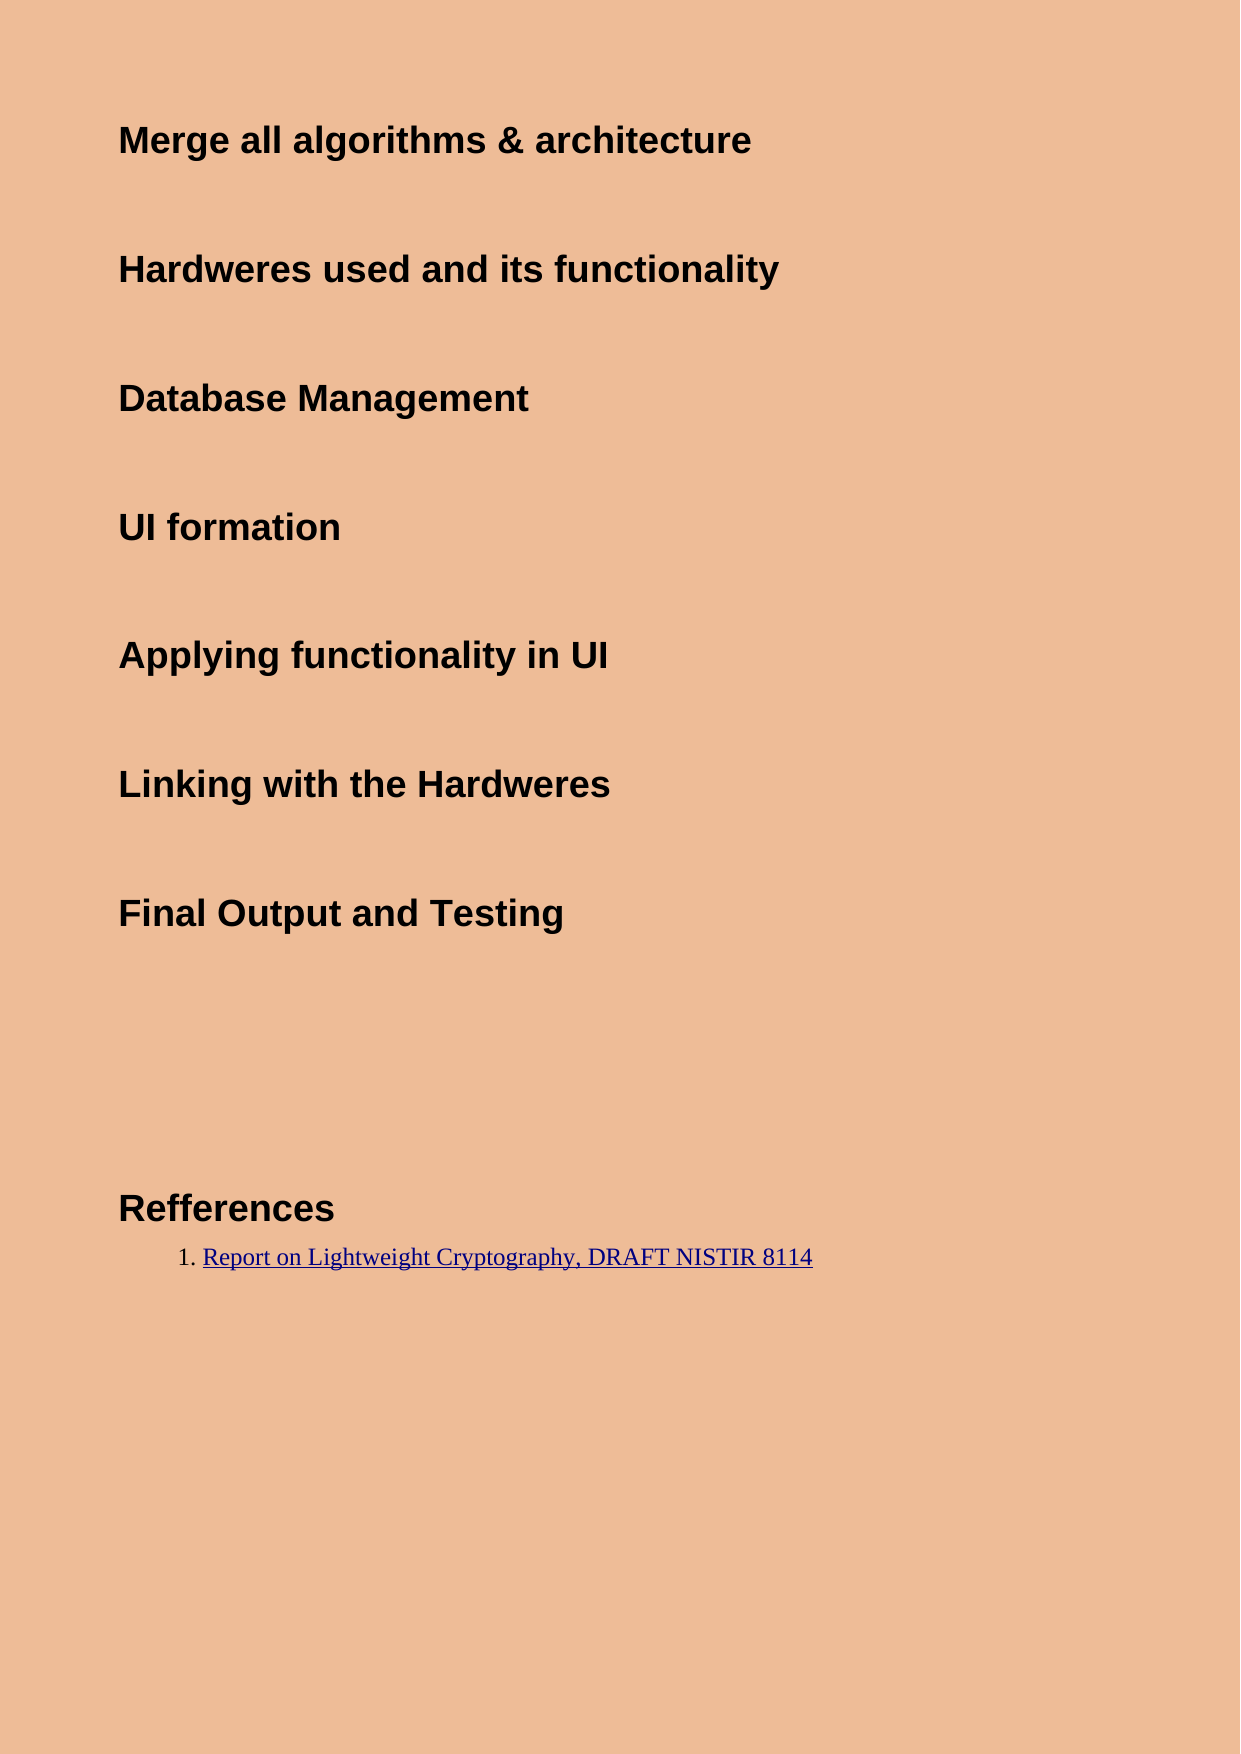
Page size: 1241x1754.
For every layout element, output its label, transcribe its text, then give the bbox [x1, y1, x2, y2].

subtitle Applying functionality in UI [118, 633, 1122, 677]
subtitle Final Output and Testing [118, 891, 1122, 934]
text 1. Report on Lightweight Cryptography, DRAFT NISTIR 8114 [177, 1242, 1063, 1271]
subtitle Linking with the Hardweres [118, 762, 1122, 806]
subtitle Merge all algorithms & architecture [118, 118, 1122, 162]
subtitle Hardweres used and its functionality [118, 247, 1122, 291]
subtitle Refferences [118, 1186, 1122, 1229]
subtitle Database Management [118, 376, 1122, 419]
subtitle UI formation [118, 504, 1122, 548]
